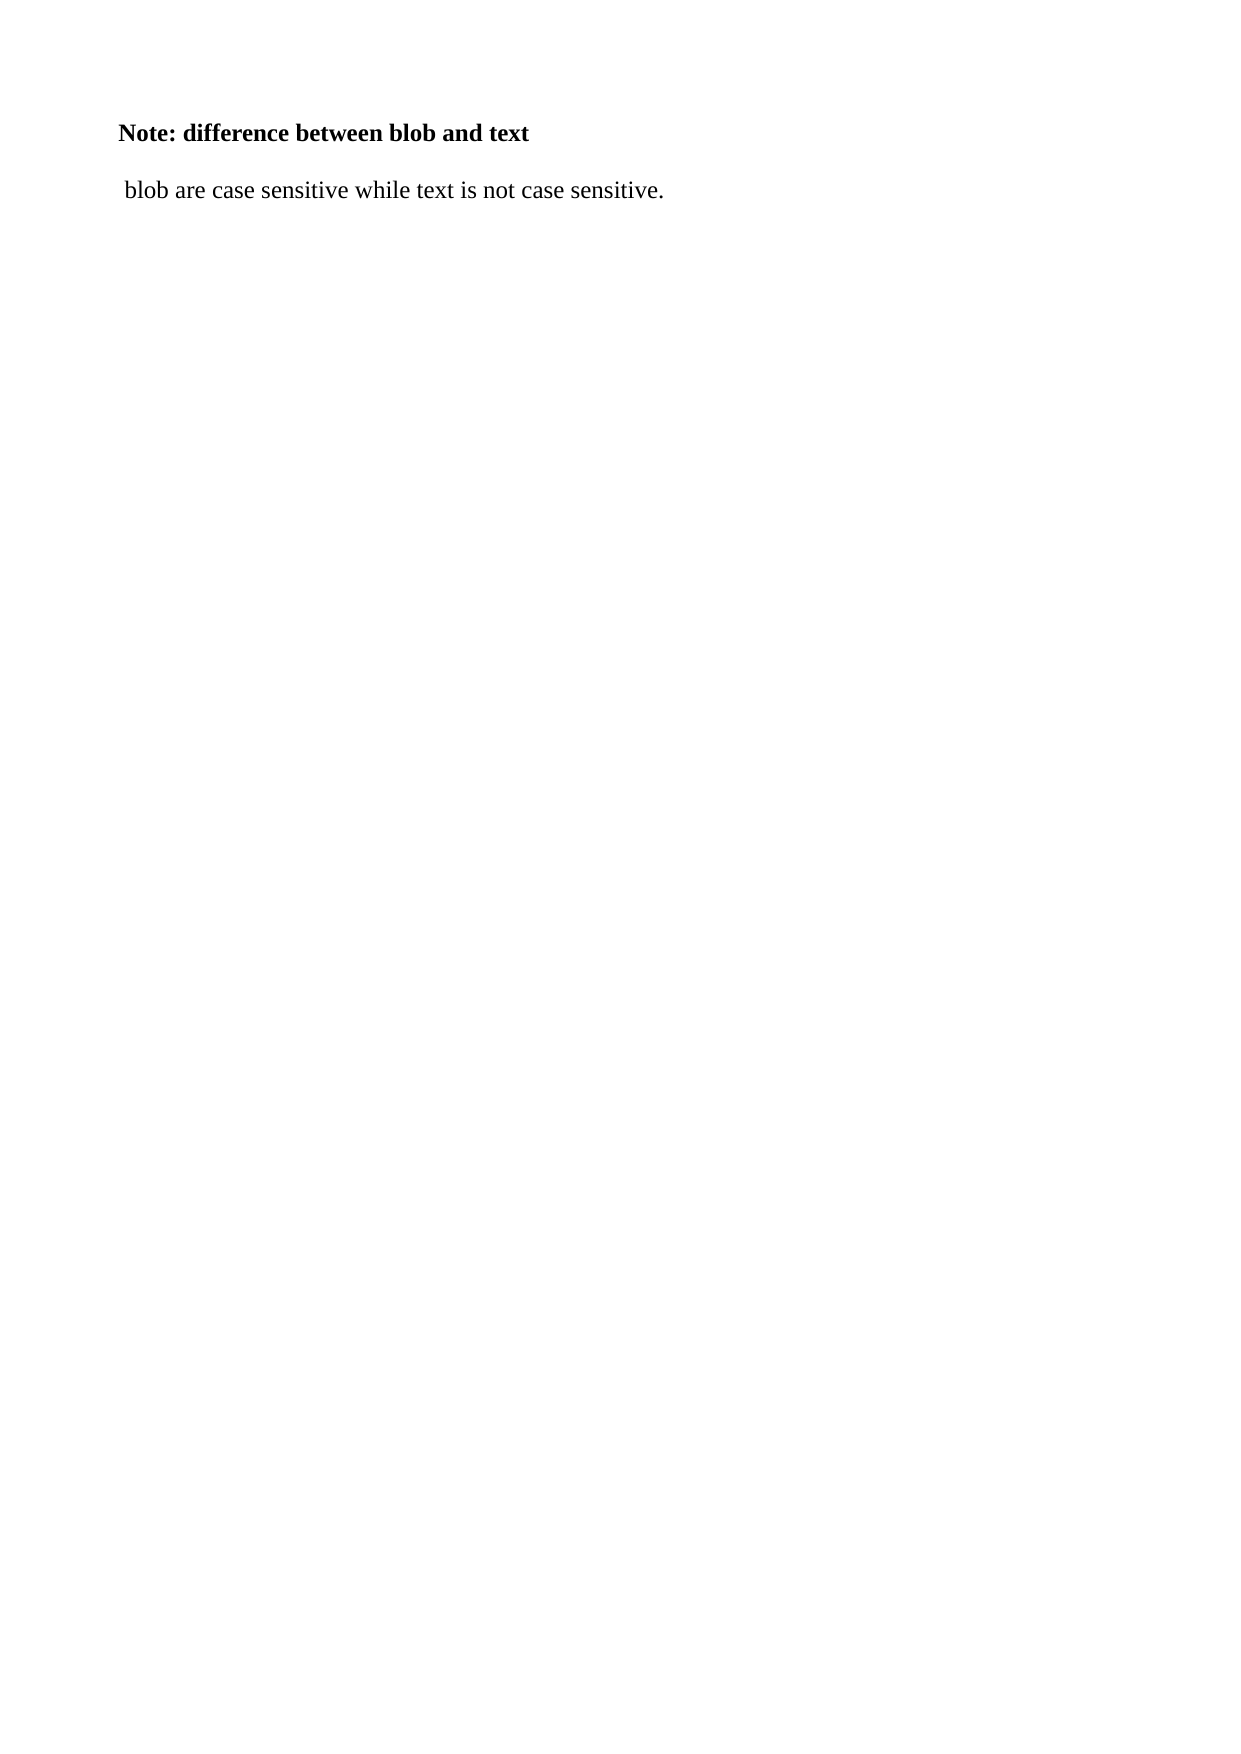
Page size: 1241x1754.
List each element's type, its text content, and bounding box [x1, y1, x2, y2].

text Note: difference between blob and text [118, 118, 1122, 147]
text blob are case sensitive while text is not case sensitive. [118, 176, 1122, 204]
